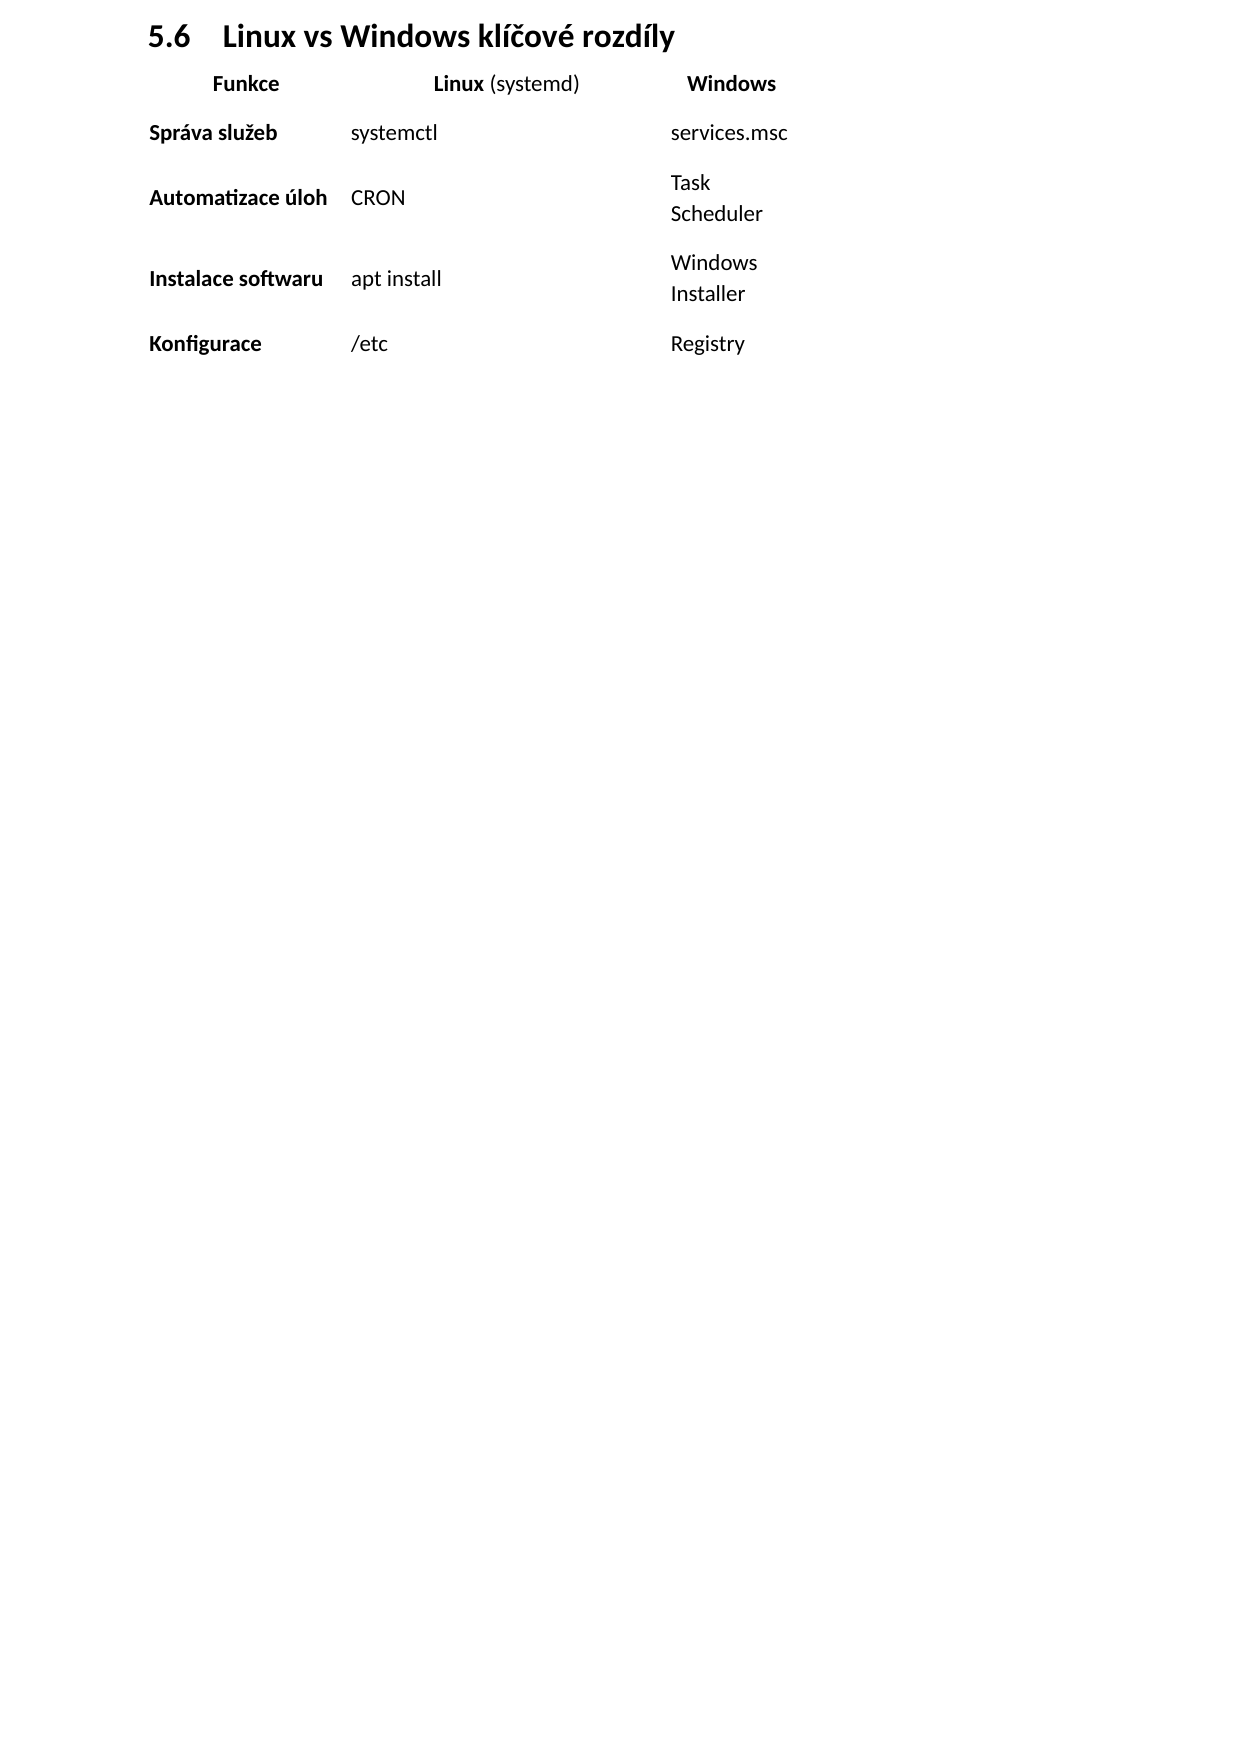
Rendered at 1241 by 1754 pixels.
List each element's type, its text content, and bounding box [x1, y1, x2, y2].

table_cell CRON [344, 167, 669, 247]
table_cell Správa služeb [148, 117, 344, 167]
table_header Windows [669, 67, 794, 117]
table_header Funkce [148, 67, 344, 117]
table_cell /etc [344, 327, 669, 377]
table_cell Konfigurace [148, 327, 344, 377]
table_cell Automatizace úloh [148, 167, 344, 247]
table_cell Registry [669, 327, 794, 377]
table_cell Task Scheduler [669, 167, 794, 247]
table_cell Instalace softwaru [148, 247, 344, 327]
table_cell systemctl [344, 117, 669, 167]
table_cell apt install [344, 247, 669, 327]
table_header Linux (systemd) [344, 67, 669, 117]
table_cell services.msc [669, 117, 794, 167]
table_cell Windows Installer [669, 247, 794, 327]
subtitle Linux vs Windows klíčové rozdíly [148, 15, 1093, 56]
